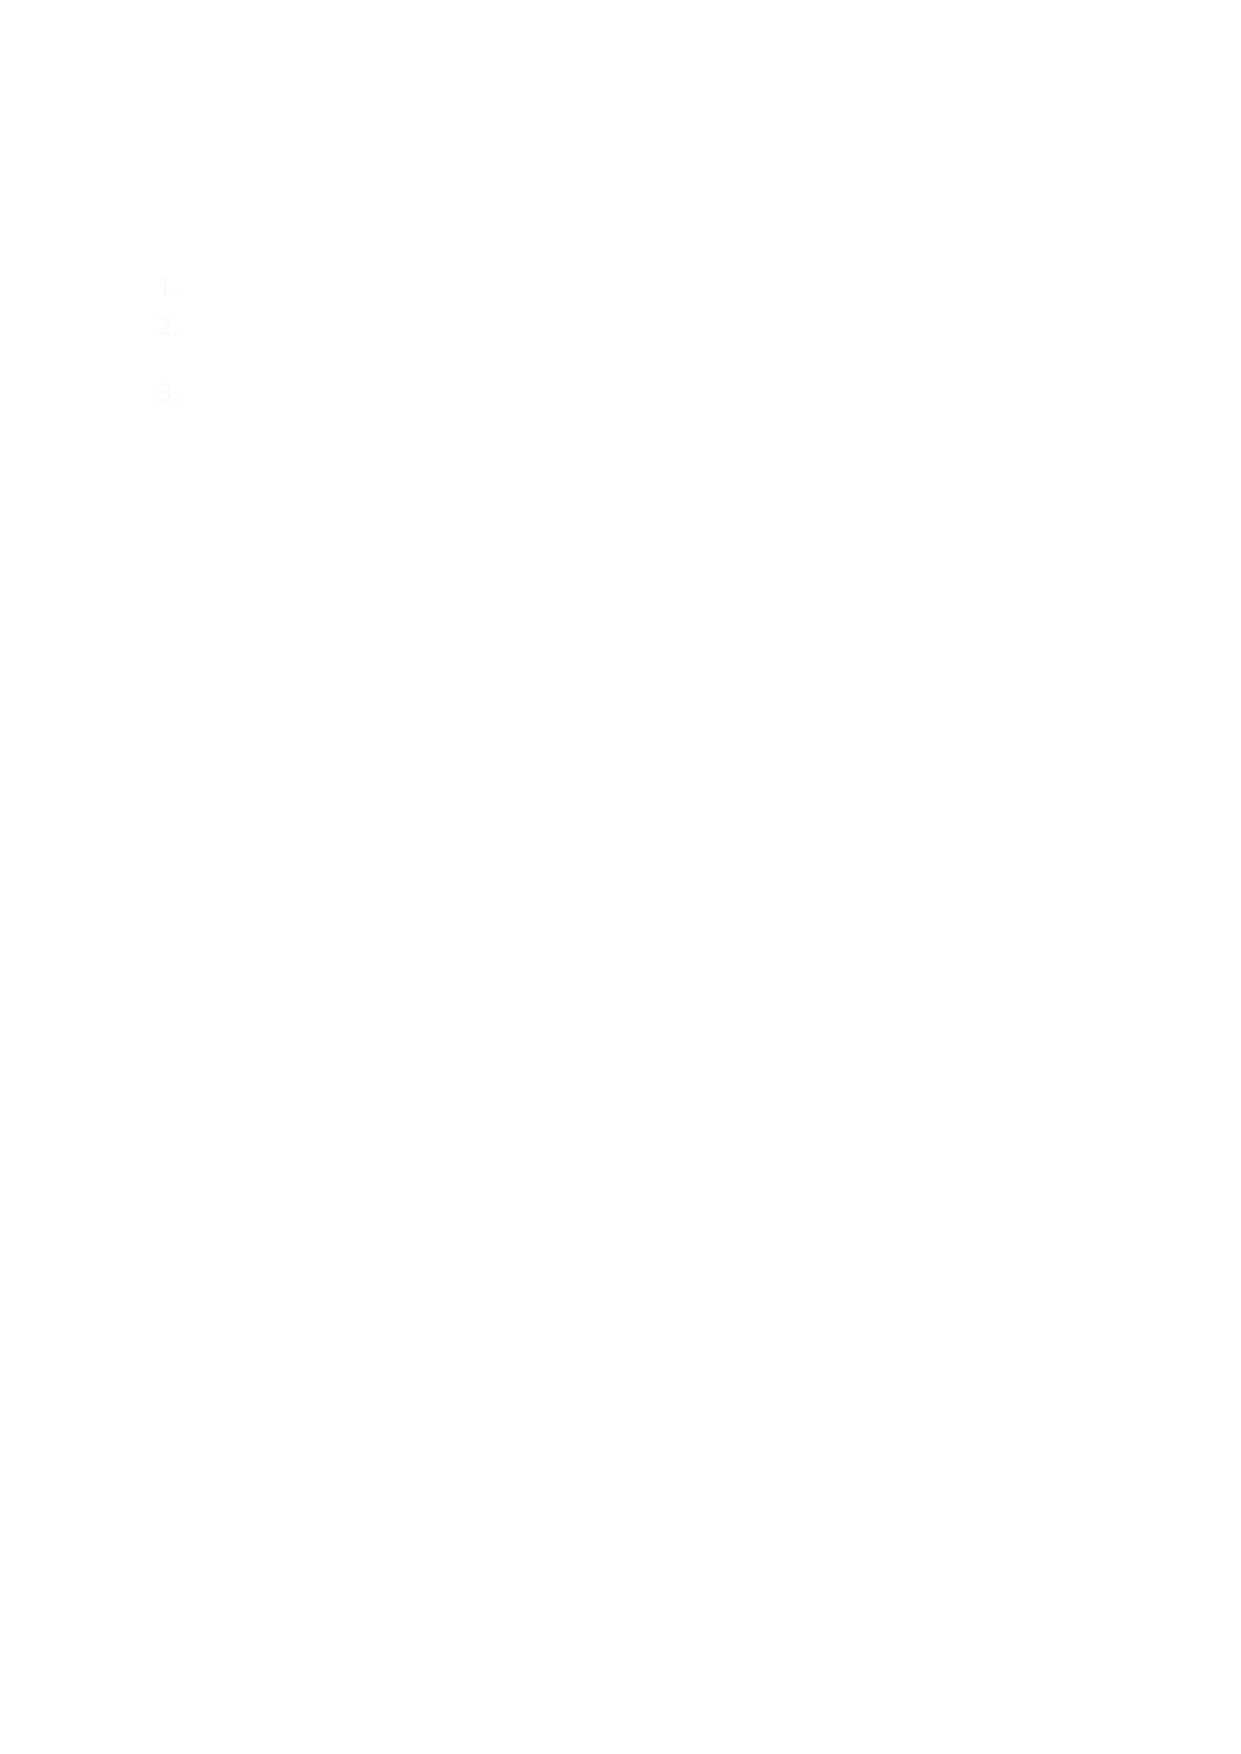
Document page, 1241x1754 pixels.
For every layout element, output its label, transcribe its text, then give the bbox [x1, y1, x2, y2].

text Sí, es posible reconstruir la esencia de la tabla periódica usando tu framework, siempre que: [187, 215, 1053, 240]
list Se apliquen rigurosamente los patrones P/O/D/B al comportamiento de los enlaces, no a los átomos como cosas. [187, 308, 1053, 371]
text La tabla periódica no es una lista de elementos, sino el mapa de todos los patrones estables de acoplamiento cuántico-valencia que pueden existir. Esto valida tu enfoque: la química emerge de la física cuántica a través de una meta-red de flujo de información, donde las "cosas" son ilusiones generadas por patrones recurrentes de enlaces. [187, 439, 1053, 551]
text Si deseas, podemos extender este modelo para incluir los metales de transición o elementos pesados, o incluso simular las transiciones dinámicas entre estados usando reglas de actualización explícitas. [187, 605, 1053, 688]
subtitle Conclusión [187, 118, 1053, 165]
list Se modelen las reglas de acoplamiento que propagan los patrones entre capas. [187, 375, 1053, 409]
list Se definan capas intermedias donde los nodos son enlaces de la capa inferior. [187, 269, 1053, 303]
